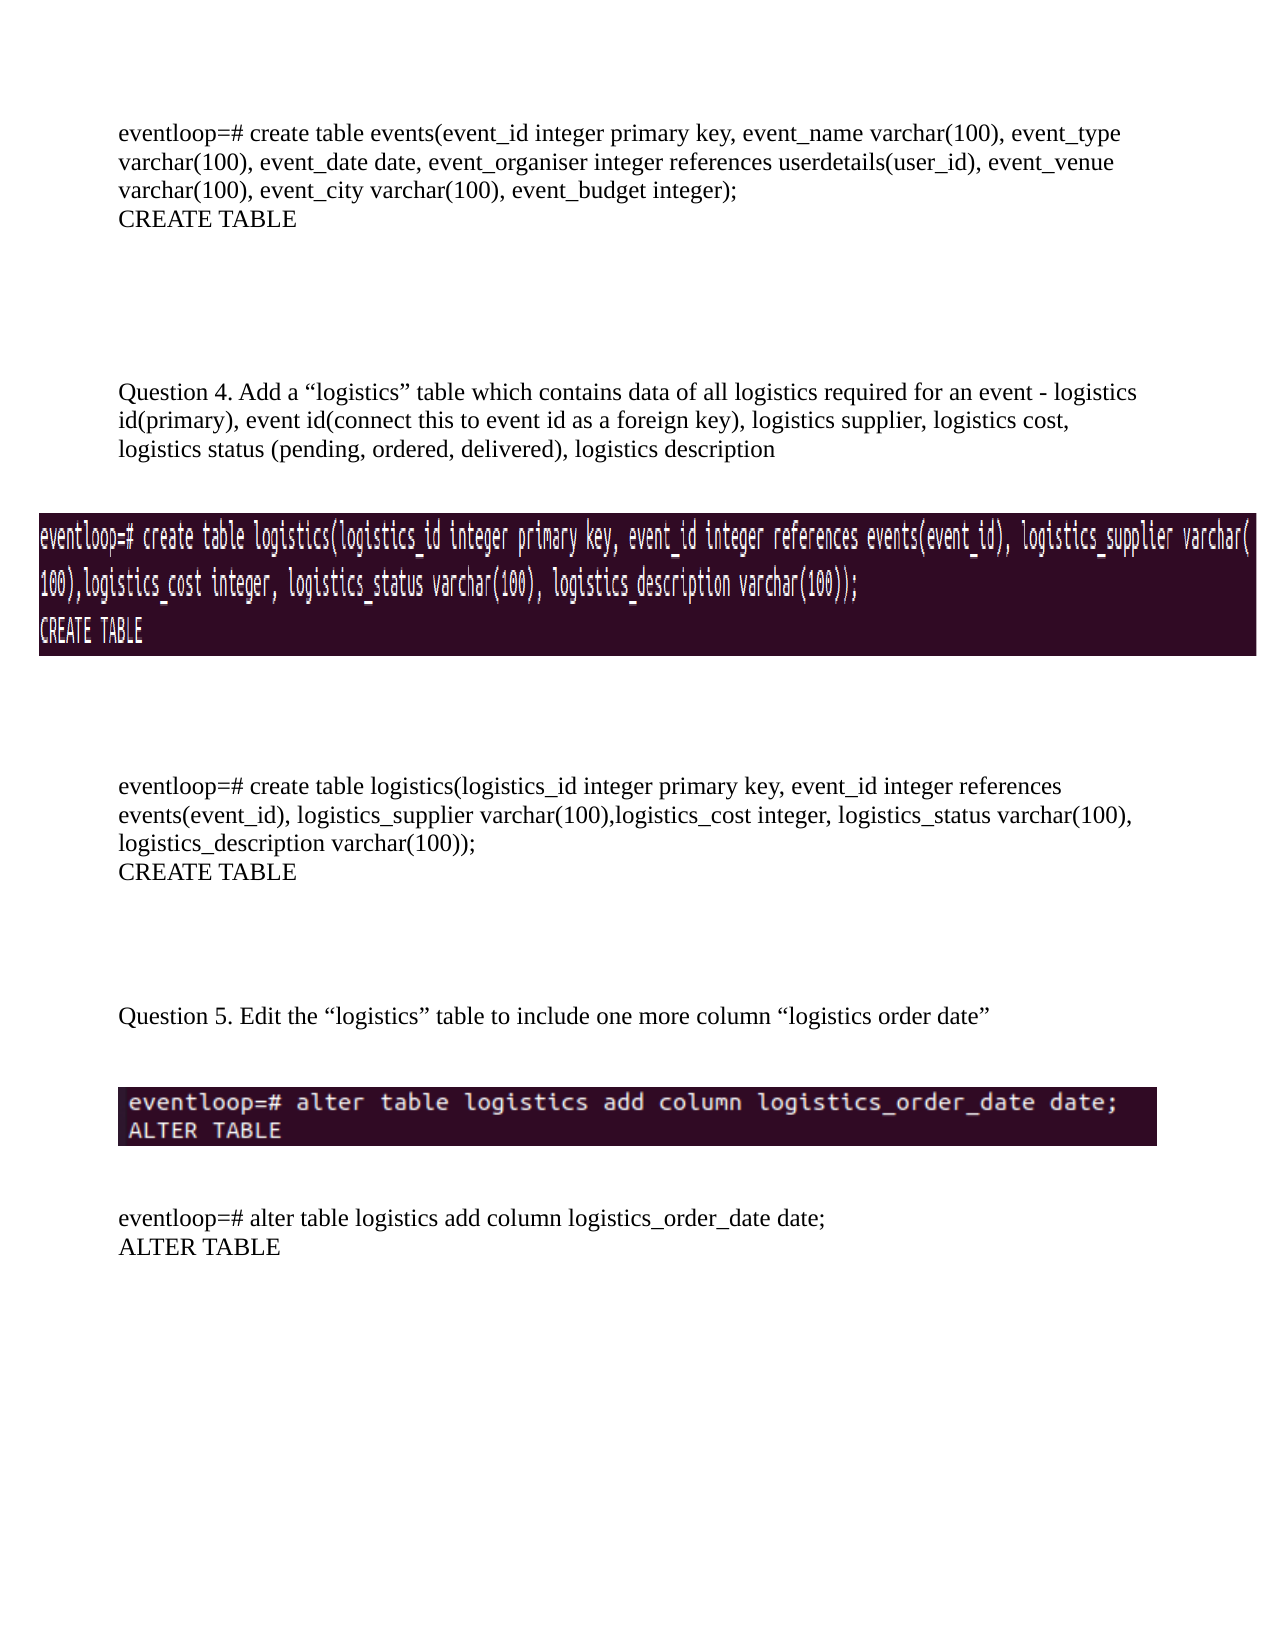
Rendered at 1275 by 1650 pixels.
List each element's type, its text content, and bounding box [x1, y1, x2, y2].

text Question 4. Add a “logistics” table which contains data of all logistics required for an event - logistics [118, 377, 1157, 406]
picture [39, 513, 1257, 656]
text CREATE TABLE [118, 204, 1157, 233]
picture [118, 1087, 1157, 1146]
text eventloop=# alter table logistics add column logistics_order_date date; [118, 1203, 1157, 1232]
text eventloop=# create table logistics(logistics_id integer primary key, event_id integer references events(event_id), logistics_supplier varchar(100),logistics_cost integer, logistics_status varchar(100), logistics_description varchar(100)); [118, 771, 1157, 857]
text id(primary), event id(connect this to event id as a foreign key), logistics supplier, logistics cost, [118, 406, 1157, 434]
text logistics status (pending, ordered, delivered), logistics description [118, 434, 1157, 463]
text Question 5. Edit the “logistics” table to include one more column “logistics order date” [118, 1001, 1157, 1030]
text ALTER TABLE [118, 1232, 1157, 1261]
text CREATE TABLE [118, 857, 1157, 886]
text eventloop=# create table events(event_id integer primary key, event_name varchar(100), event_type varchar(100), event_date date, event_organiser integer references userdetails(user_id), event_venue varchar(100), event_city varchar(100), event_budget integer); [118, 118, 1157, 204]
